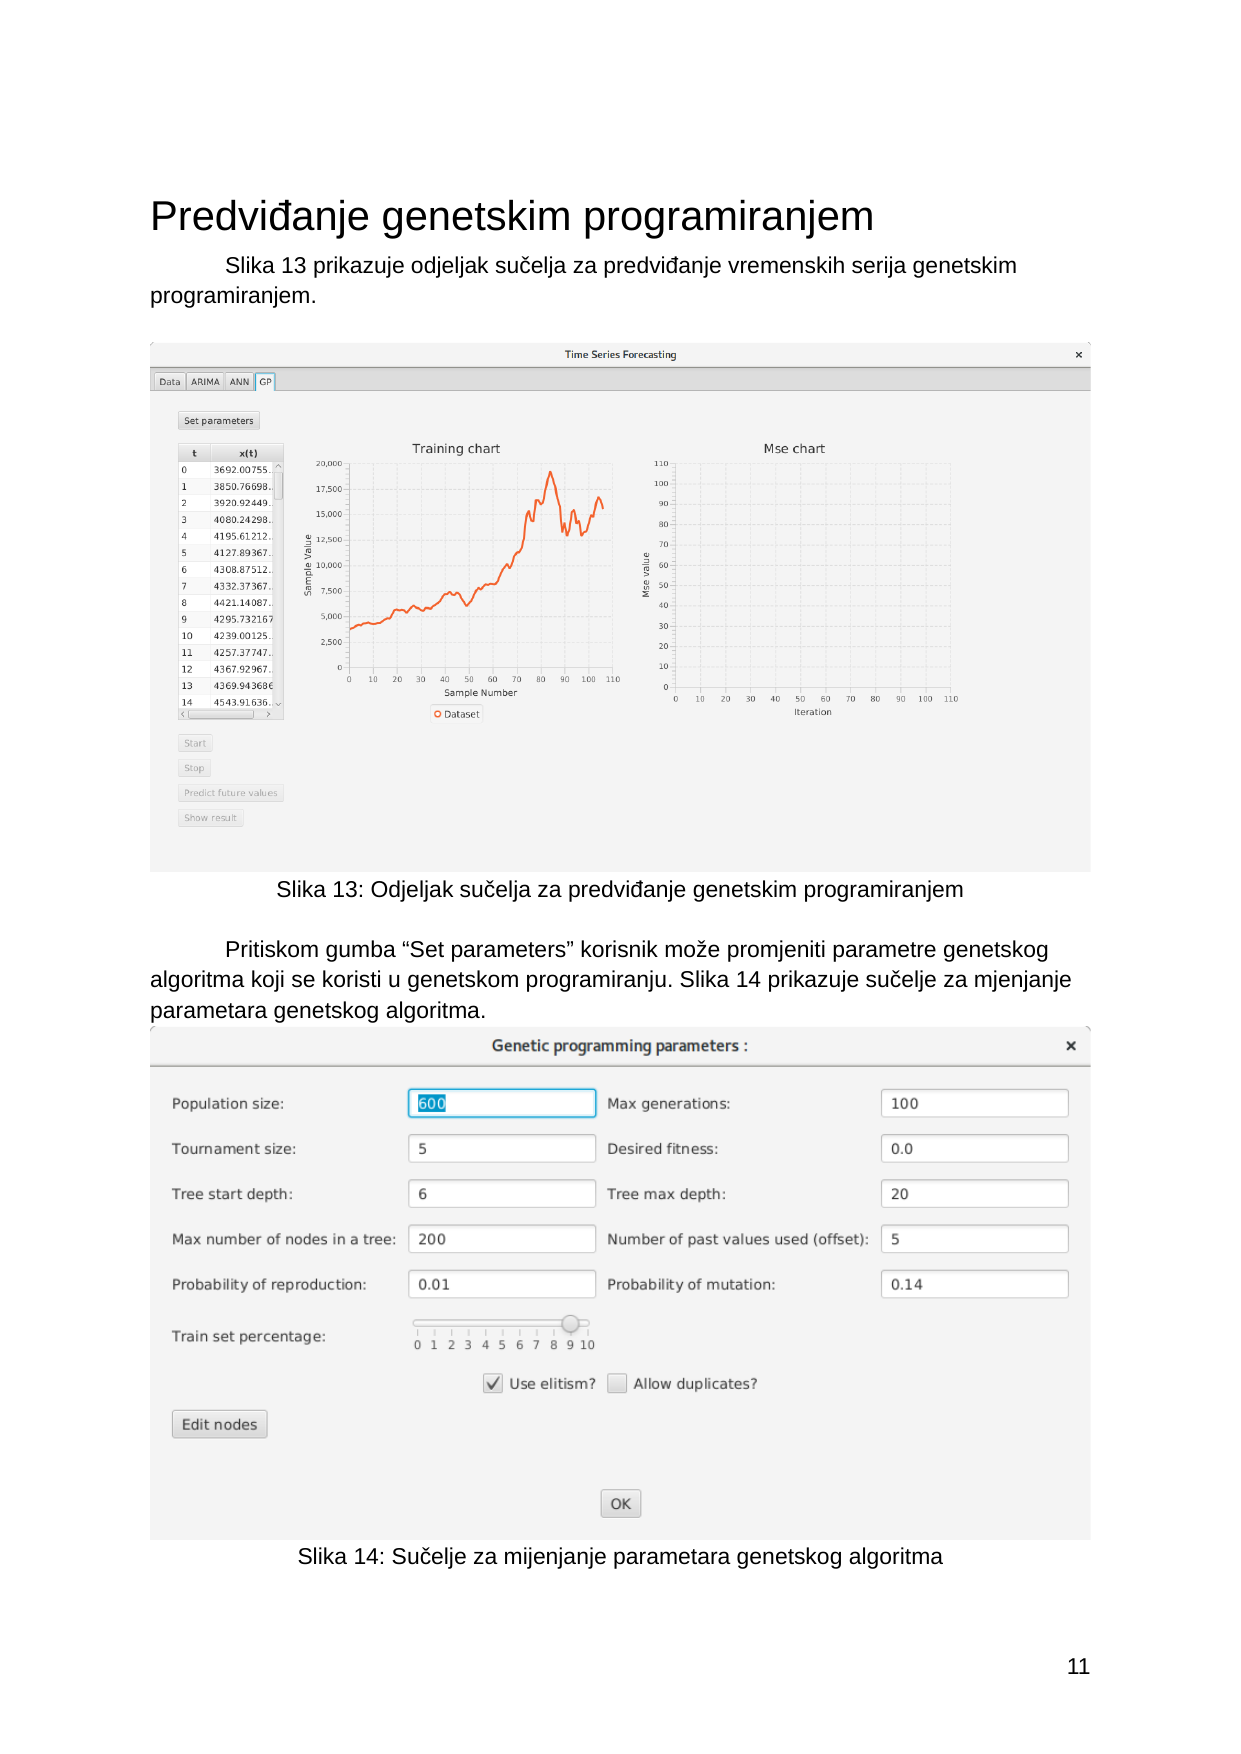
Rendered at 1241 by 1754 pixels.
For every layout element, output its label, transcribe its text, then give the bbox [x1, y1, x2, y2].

subtitle Predviđanje genetskim programiranjem [150, 192, 1090, 239]
text Slika 13 prikazuje odjeljak sučelja za predviđanje vremenskih serija genetskim programiranjem. [150, 252, 1090, 309]
text Slika 13: Odjeljak sučelja za predviđanje genetskim programiranjem [150, 876, 1090, 902]
text Pritiskom gumba “Set parameters” korisnik može promjeniti parametre genetskog algoritma koji se koristi u genetskom programiranju. Slika 14 prikazuje sučelje za mjenjanje parametara genetskog algoritma. [150, 936, 1090, 1023]
picture [150, 342, 1091, 872]
text Slika 14: Sučelje za mijenjanje parametara genetskog algoritma [150, 1543, 1090, 1569]
picture [150, 1026, 1091, 1540]
